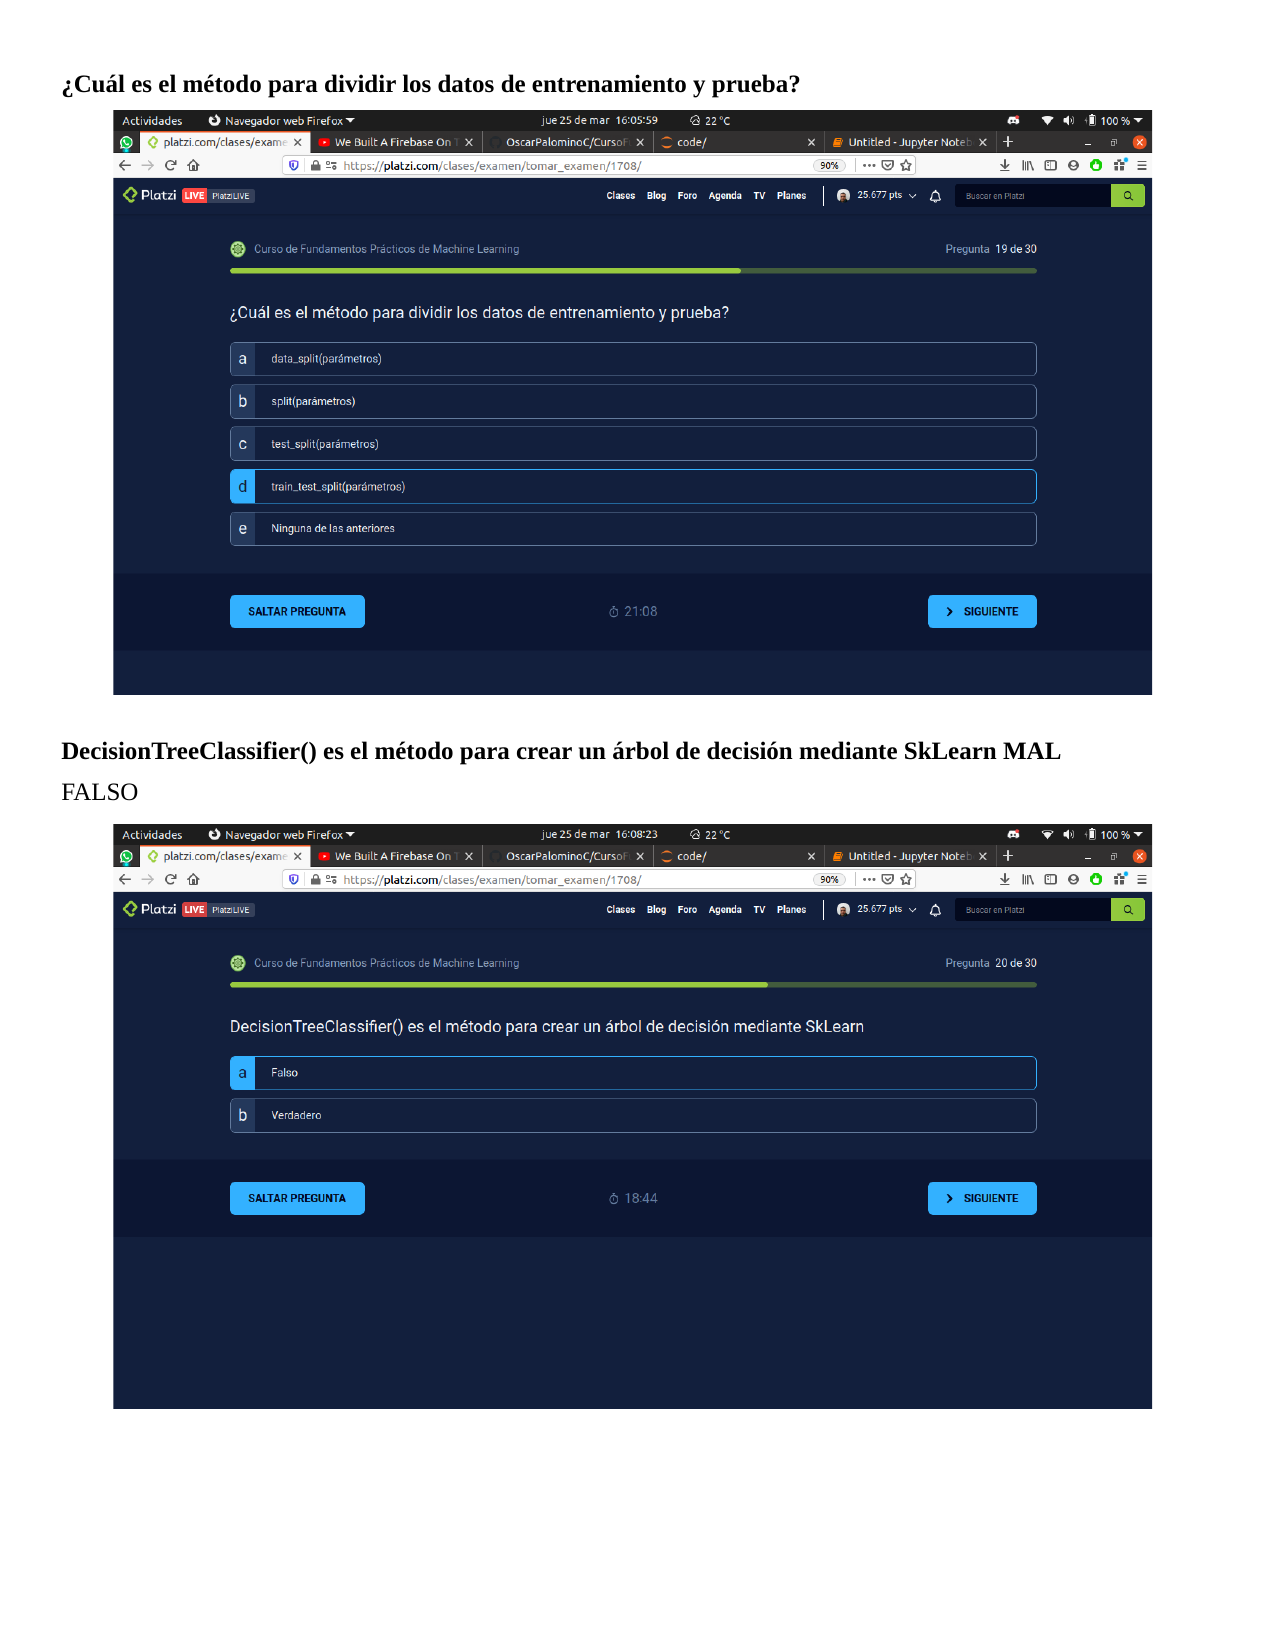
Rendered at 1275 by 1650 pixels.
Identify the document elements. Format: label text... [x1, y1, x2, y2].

picture [113, 110, 1153, 695]
picture [113, 824, 1153, 1409]
text FALSO [61, 777, 1204, 806]
subtitle DecisionTreeClassifier() es el método para crear un árbol de decisión mediante SkLearn MAL [61, 736, 1204, 764]
subtitle ¿Cuál es el método para dividir los datos de entrenamiento y prueba? [61, 69, 1204, 98]
